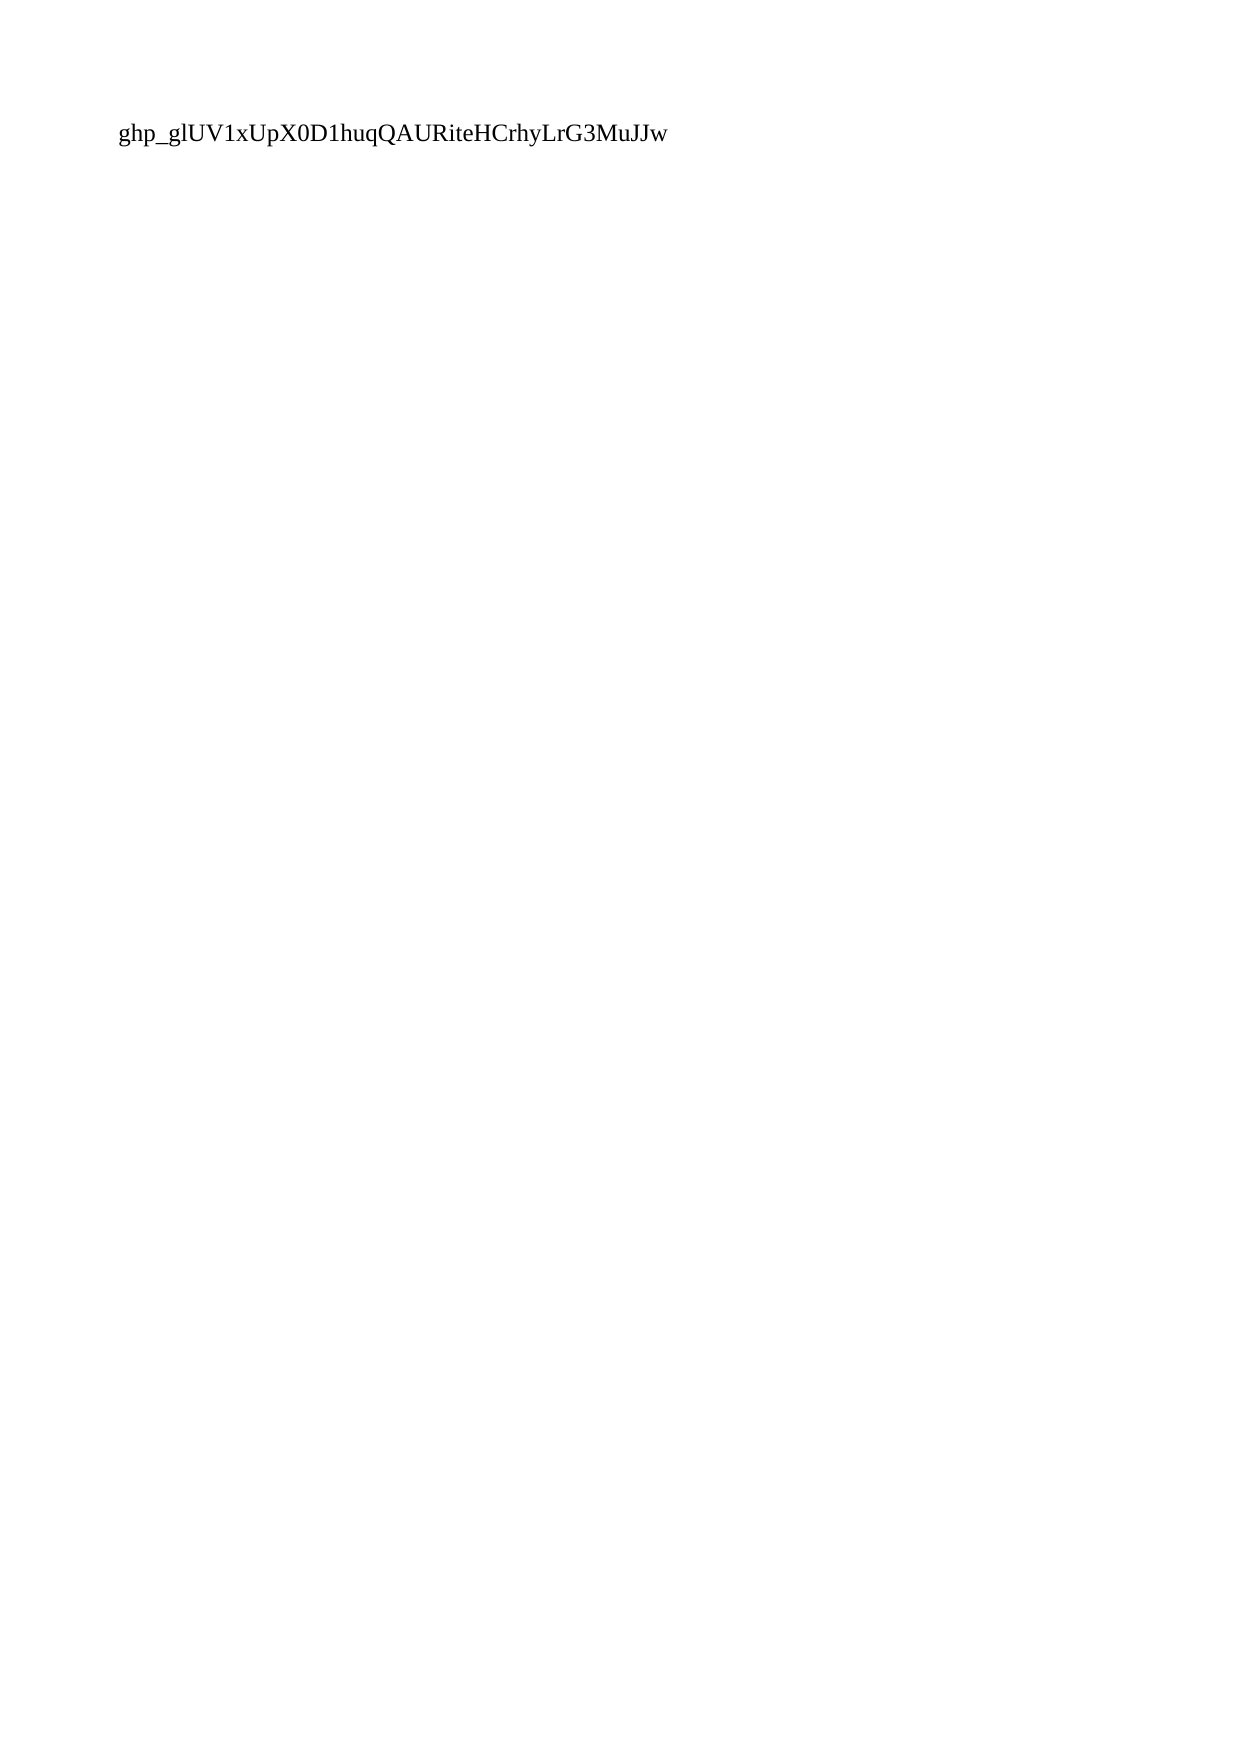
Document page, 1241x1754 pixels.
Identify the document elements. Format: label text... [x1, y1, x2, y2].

text 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 [118, 118, 1122, 147]
